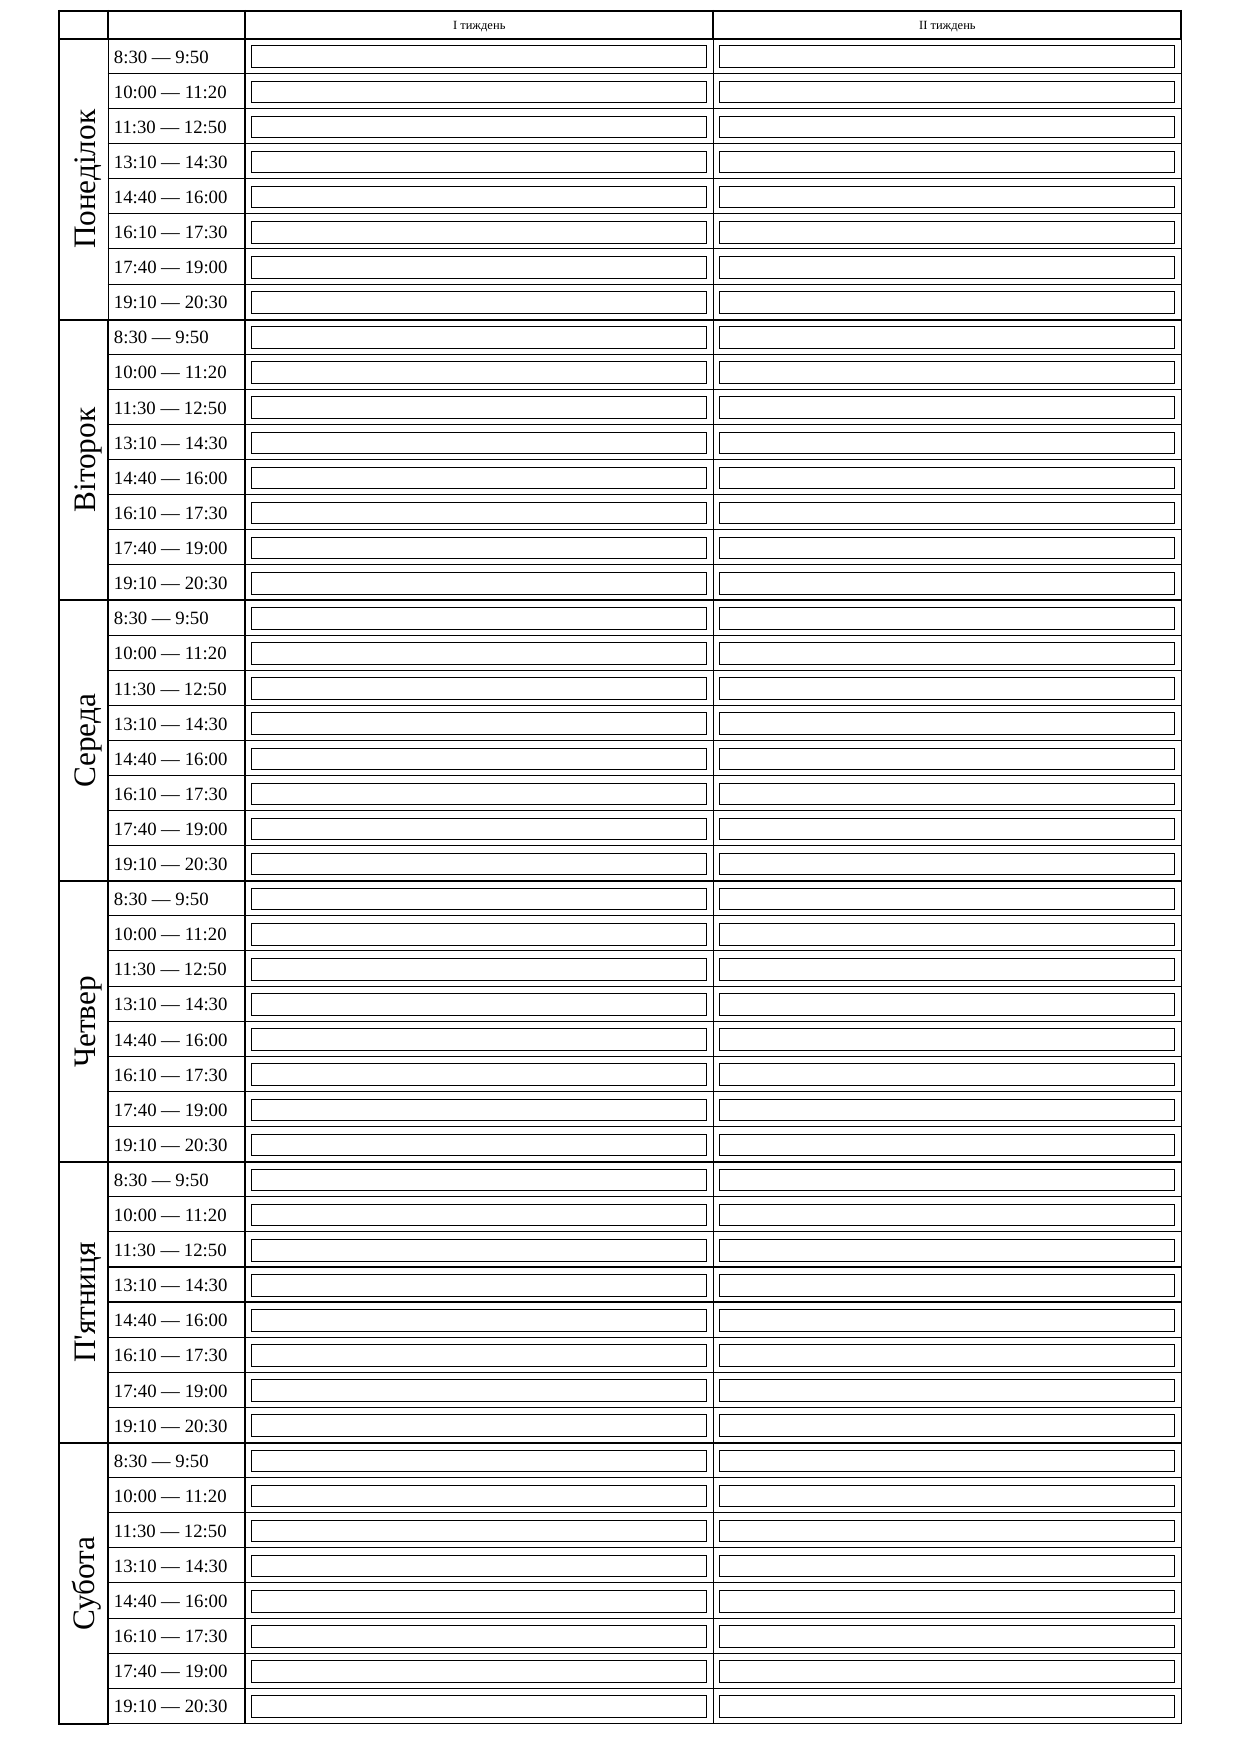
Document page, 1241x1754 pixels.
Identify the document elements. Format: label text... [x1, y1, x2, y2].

table_cell 14:40 — 16:00 [109, 1303, 244, 1337]
table_cell [714, 1303, 1181, 1337]
table_cell [714, 1408, 1181, 1442]
table_cell 13:10 — 14:30 [109, 1548, 244, 1582]
table_cell 17:40 — 19:00 [109, 530, 244, 564]
table_header І тиждень [246, 12, 712, 38]
table_cell [714, 1548, 1181, 1582]
table_cell [246, 40, 713, 73]
table_cell [246, 495, 713, 529]
table_cell 11:30 — 12:50 [109, 951, 244, 986]
table_cell [246, 1548, 713, 1582]
table_header [60, 12, 107, 38]
table_cell [246, 671, 713, 705]
table_cell [714, 1373, 1181, 1407]
table_cell 13:10 — 14:30 [109, 987, 244, 1021]
table_cell 8:30 — 9:50 [109, 882, 244, 915]
table_cell [714, 951, 1181, 986]
table_cell [714, 179, 1181, 213]
table_cell [714, 1092, 1181, 1126]
table_cell Понеділок [60, 40, 108, 318]
table_cell [714, 1583, 1181, 1617]
table_cell [246, 1654, 713, 1688]
table_cell [246, 460, 713, 494]
table_cell 14:40 — 16:00 [109, 741, 244, 775]
table_cell 16:10 — 17:30 [109, 1057, 244, 1091]
table_header ІІ тиждень [714, 12, 1180, 38]
table_cell 14:40 — 16:00 [109, 1583, 244, 1617]
table_cell 19:10 — 20:30 [109, 565, 244, 599]
table_cell 8:30 — 9:50 [109, 601, 244, 634]
table_cell [246, 776, 713, 810]
table_cell 17:40 — 19:00 [109, 1373, 244, 1407]
table_cell [246, 321, 713, 354]
table_cell 17:40 — 19:00 [109, 249, 244, 283]
table_cell 16:10 — 17:30 [109, 214, 244, 248]
table_cell [246, 144, 713, 178]
table_cell [246, 741, 713, 775]
table_cell 13:10 — 14:30 [109, 425, 244, 459]
table_cell [246, 214, 713, 248]
table_cell Четвер [60, 882, 107, 1161]
table_cell [714, 74, 1181, 108]
table_cell 19:10 — 20:30 [109, 1127, 244, 1161]
table_cell [714, 1057, 1181, 1091]
table_cell [246, 1092, 713, 1126]
table_cell 11:30 — 12:50 [109, 671, 244, 705]
table_cell [714, 109, 1181, 143]
table_cell [246, 811, 713, 845]
table_cell [714, 1232, 1181, 1266]
table_cell [246, 1303, 713, 1337]
table_cell Віторок [60, 321, 107, 599]
table_cell [246, 1057, 713, 1091]
table_cell 19:10 — 20:30 [109, 285, 244, 318]
table_cell 10:00 — 11:20 [109, 355, 244, 389]
table_cell [714, 1444, 1181, 1477]
table_cell 11:30 — 12:50 [109, 1513, 244, 1547]
table_cell 14:40 — 16:00 [109, 179, 244, 213]
table_cell [714, 636, 1181, 669]
table_cell [246, 1583, 713, 1617]
table_cell [246, 1163, 713, 1196]
table_cell 13:10 — 14:30 [109, 706, 244, 740]
table_cell [246, 1197, 713, 1231]
table_cell 19:10 — 20:30 [109, 1408, 244, 1442]
table_cell [714, 776, 1181, 810]
table_cell [714, 530, 1181, 564]
table_cell [714, 321, 1181, 354]
table_cell [246, 706, 713, 740]
table_cell [714, 1513, 1181, 1547]
table_cell [714, 741, 1181, 775]
table_cell [714, 846, 1181, 880]
table_cell 19:10 — 20:30 [109, 1689, 244, 1723]
table_cell 10:00 — 11:20 [109, 636, 244, 669]
table_cell [246, 530, 713, 564]
table_cell [714, 1197, 1181, 1231]
table_cell [246, 1022, 713, 1056]
table_cell [246, 355, 713, 389]
table_cell 17:40 — 19:00 [109, 1092, 244, 1126]
table_cell [246, 285, 713, 318]
table_cell [714, 460, 1181, 494]
table_cell 11:30 — 12:50 [109, 390, 244, 424]
table_cell [714, 40, 1181, 73]
table_cell [246, 1513, 713, 1547]
table_cell [246, 636, 713, 669]
table_cell [714, 1338, 1181, 1372]
table_cell 10:00 — 11:20 [109, 1478, 244, 1512]
table_cell [714, 1654, 1181, 1688]
table_cell Субота [60, 1444, 107, 1723]
table_cell [714, 706, 1181, 740]
table_cell 13:10 — 14:30 [109, 1268, 244, 1301]
table_cell [714, 425, 1181, 459]
table_cell [714, 811, 1181, 845]
table_cell 10:00 — 11:20 [109, 916, 244, 950]
table_cell 10:00 — 11:20 [109, 1197, 244, 1231]
table_cell 11:30 — 12:50 [109, 109, 244, 143]
table_cell [714, 1619, 1181, 1652]
table_cell 17:40 — 19:00 [109, 1654, 244, 1688]
table_cell [714, 601, 1181, 634]
table_cell [246, 390, 713, 424]
table_header [109, 12, 244, 38]
table_cell [714, 355, 1181, 389]
table_cell [714, 144, 1181, 178]
table_cell [246, 1127, 713, 1161]
table_cell [246, 882, 713, 915]
table_cell [714, 249, 1181, 283]
table_cell 16:10 — 17:30 [109, 1338, 244, 1372]
table_cell [246, 1338, 713, 1372]
table_cell [246, 1689, 713, 1723]
table_cell [714, 671, 1181, 705]
table_cell [714, 1478, 1181, 1512]
table_cell [246, 1619, 713, 1652]
table_cell [714, 285, 1181, 318]
table_cell 14:40 — 16:00 [109, 460, 244, 494]
table_cell [246, 951, 713, 986]
table_cell [714, 390, 1181, 424]
table_cell [246, 1408, 713, 1442]
table_cell Середа [60, 601, 107, 880]
table_cell [246, 846, 713, 880]
table_cell [714, 214, 1181, 248]
table_cell 17:40 — 19:00 [109, 811, 244, 845]
table_cell [246, 601, 713, 634]
table_cell 13:10 — 14:30 [109, 144, 244, 178]
table_cell [714, 1127, 1181, 1161]
table_cell 19:10 — 20:30 [109, 846, 244, 880]
table_cell 16:10 — 17:30 [109, 776, 244, 810]
table_cell [714, 916, 1181, 950]
table_cell [246, 1268, 713, 1301]
table_cell 8:30 — 9:50 [109, 1163, 244, 1196]
table_cell [246, 425, 713, 459]
table_cell 11:30 — 12:50 [109, 1232, 244, 1266]
table_cell 8:30 — 9:50 [109, 321, 244, 354]
table_cell [246, 987, 713, 1021]
table_cell [714, 1163, 1181, 1196]
table_cell [714, 495, 1181, 529]
table_cell [246, 109, 713, 143]
table_cell 10:00 — 11:20 [109, 74, 244, 108]
table_cell 16:10 — 17:30 [109, 1619, 244, 1652]
table_cell 8:30 — 9:50 [109, 40, 244, 73]
table_cell П'ятниця [60, 1163, 107, 1442]
table_cell [714, 882, 1181, 915]
table_cell [246, 916, 713, 950]
table_cell 14:40 — 16:00 [109, 1022, 244, 1056]
table_cell 8:30 — 9:50 [109, 1444, 244, 1477]
table_cell [246, 249, 713, 283]
table_cell [246, 1373, 713, 1407]
table_cell [246, 565, 713, 599]
table_cell 16:10 — 17:30 [109, 495, 244, 529]
table_cell [714, 1022, 1181, 1056]
table_cell [246, 1478, 713, 1512]
table_cell [714, 1689, 1181, 1723]
table_cell [714, 565, 1181, 599]
table_cell [246, 74, 713, 108]
table_cell [246, 1444, 713, 1477]
table_cell [246, 179, 713, 213]
table_cell [246, 1232, 713, 1266]
table_cell [714, 987, 1181, 1021]
table_cell [714, 1268, 1181, 1301]
